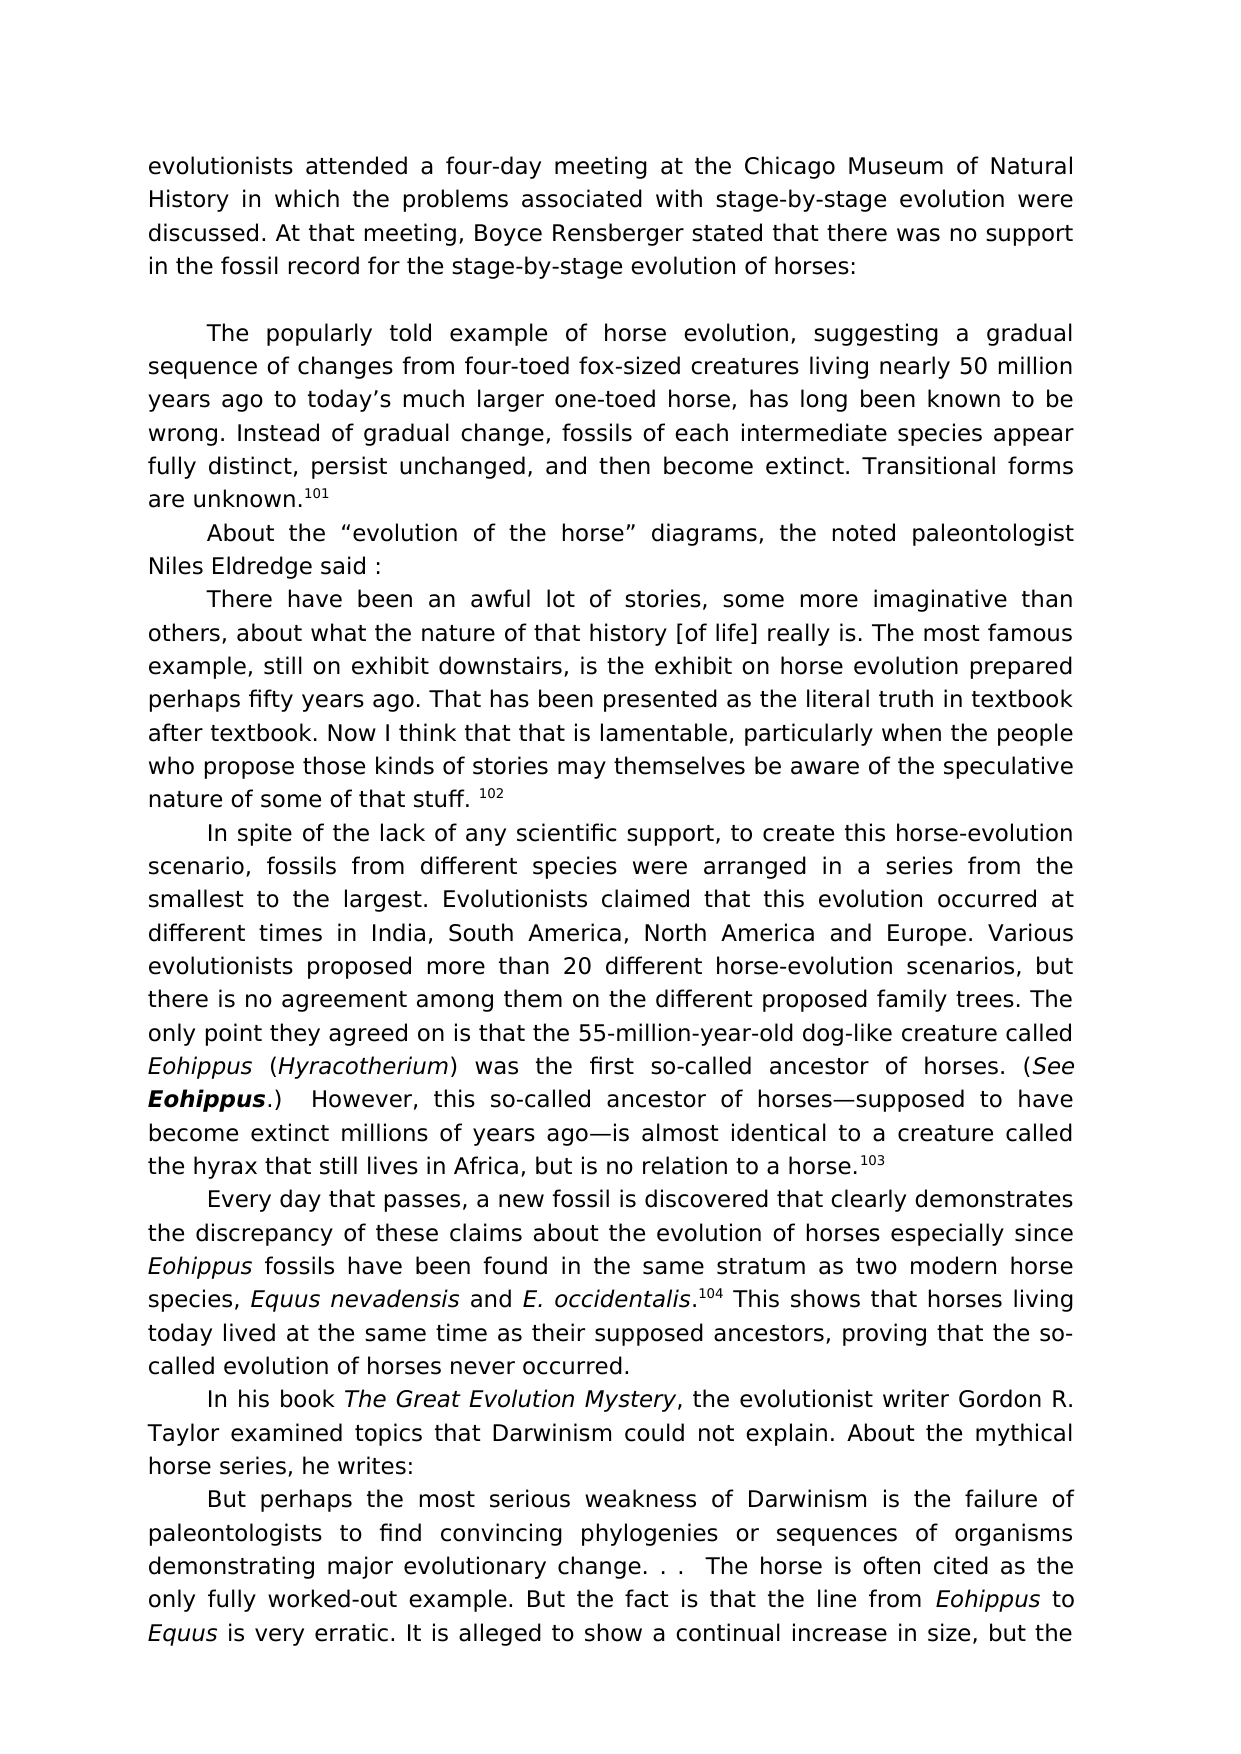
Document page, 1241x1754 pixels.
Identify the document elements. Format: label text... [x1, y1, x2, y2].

text About the “evolution of the horse” diagrams, the noted paleontologist Niles Eldredge said : [148, 514, 1075, 581]
text The popularly told example of horse evolution, suggesting a gradual sequence of changes from four-toed fox-sized creatures living nearly 50 million years ago to today’s much larger one-toed horse, has long been known to be wrong. Instead of gradual change, fossils of each intermediate species appear fully distinct, persist unchanged, and then become extinct. Transitional forms are unknown. [148, 314, 1075, 514]
text Every day that passes, a new fossil is discovered that clearly demonstrates the discrepancy of these claims about the evolution of horses especially since Eohippus fossils have been found in the same stratum as two modern horse species, Equus nevadensis and E. occidentalis. This shows that horses living today lived at the same time as their supposed ancestors, proving that the so-called evolution of horses never occurred. [148, 1181, 1075, 1381]
text In his book The Great Evolution Mystery, the evolutionist writer Gordon R. Taylor examined topics that Darwinism could not explain. About the mythical horse series, he writes: [148, 1381, 1075, 1481]
text But perhaps the most serious weakness of Darwinism is the failure of paleontologists to find convincing phylogenies or sequences of organisms demonstrating major evolutionary change. . . The horse is often cited as the only fully worked-out example. But the fact is that the line from Eohippus to Equus is very erratic. It is alleged to show a continual increase in size, but the [148, 1481, 1075, 1648]
text evolutionists attended a four-day meeting at the Chicago Museum of Natural History in which the problems associated with stage-by-stage evolution were discussed. At that meeting, Boyce Rensberger stated that there was no support in the fossil record for the stage-by-stage evolution of horses: [148, 148, 1075, 281]
text There have been an awful lot of stories, some more imaginative than others, about what the nature of that history [of life] really is. The most famous example, still on exhibit downstairs, is the exhibit on horse evolution prepared perhaps fifty years ago. That has been presented as the literal truth in textbook after textbook. Now I think that that is lamentable, particularly when the people who propose those kinds of stories may themselves be aware of the speculative nature of some of that stuff. [148, 581, 1075, 814]
text In spite of the lack of any scientific support, to create this horse-evolution scenario, fossils from different species were arranged in a series from the smallest to the largest. Evolutionists claimed that this evolution occurred at different times in India, South America, North America and Europe. Various evolutionists proposed more than 20 different horse-evolution scenarios, but there is no agreement among them on the different proposed family trees. The only point they agreed on is that the 55-million-year-old dog-like creature called Eohippus (Hyracotherium) was the first so-called ancestor of horses. (See Eohippus.) However, this so-called ancestor of horses—supposed to have become extinct millions of years ago—is almost identical to a creature called the hyrax that still lives in Africa, but is no relation to a horse. [148, 814, 1075, 1181]
